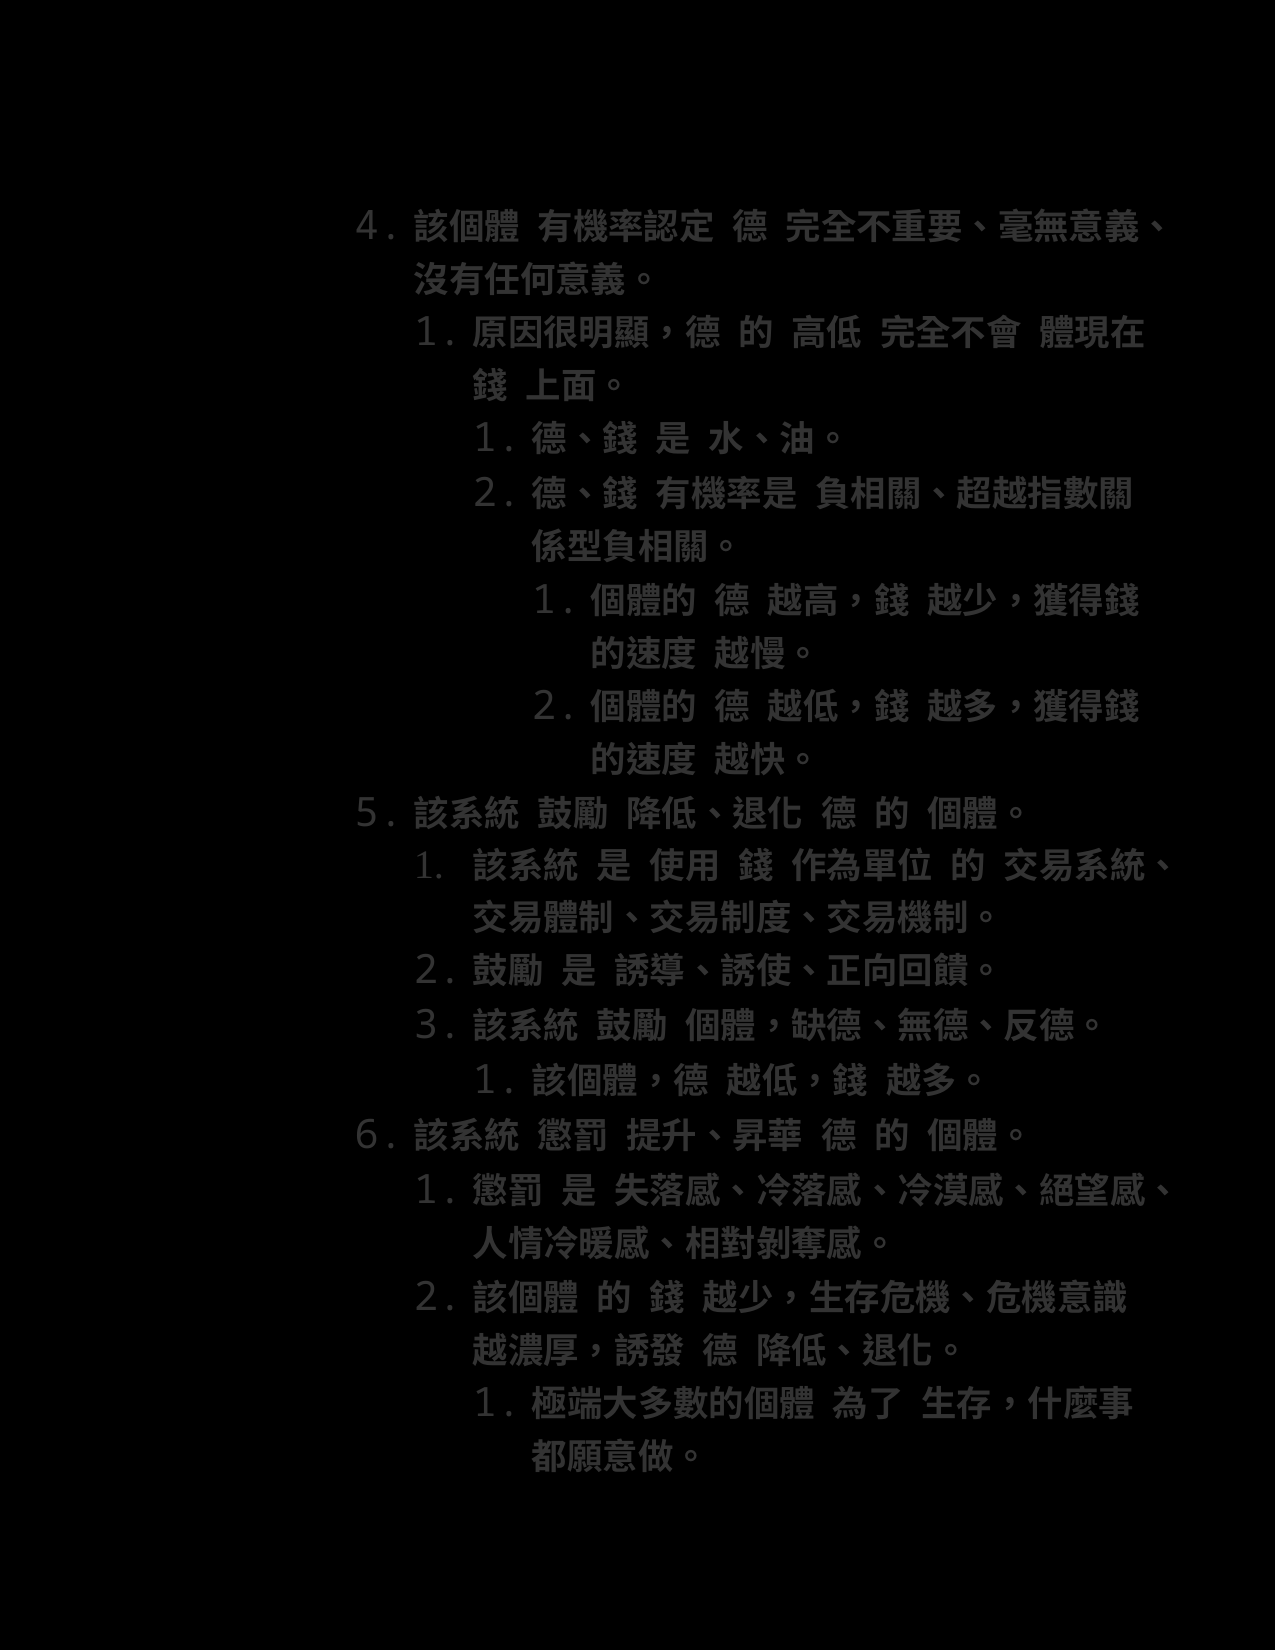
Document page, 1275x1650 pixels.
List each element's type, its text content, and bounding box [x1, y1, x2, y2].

list 該個體 有機率認定 德 完全不重要、毫無意義、沒有任何意義。 [354, 196, 1157, 302]
list 該系統 懲罰 提升、昇華 德 的 個體。 [354, 1106, 1157, 1161]
list 個體的 德 越高，錢 越少，獲得錢的速度 越慢。 [532, 570, 1157, 676]
list 德、錢 是 水、油。 [472, 408, 1157, 464]
list 懲罰 是 失落感、冷落感、冷漠感、絕望感、人情冷暖感、相對剝奪感。 [413, 1161, 1157, 1267]
list 鼓勵 是 誘導、誘使、正向回饋。 [413, 940, 1157, 995]
list 德、錢 有機率是 負相關、超越指數關係型負相關。 [472, 464, 1157, 570]
list 個體的 德 越低，錢 越多，獲得錢的速度 越快。 [532, 676, 1157, 783]
list 極端大多數的個體 為了 生存，什麼事都願意做。 [472, 1373, 1157, 1480]
list 原因很明顯，德 的 高低 完全不會 體現在 錢 上面。 [413, 302, 1157, 408]
list 該個體 的 錢 越少，生存危機、危機意識 越濃厚，誘發 德 降低、退化。 [413, 1267, 1157, 1373]
list 該系統 鼓勵 個體，缺德、無德、反德。 [413, 995, 1157, 1051]
list 該系統 是 使用 錢 作為單位 的 交易系統、交易體制、交易制度、交易機制。 [413, 838, 1157, 940]
list 該個體，德 越低，錢 越多。 [472, 1051, 1157, 1106]
list 該系統 鼓勵 降低、退化 德 的 個體。 [354, 783, 1157, 838]
